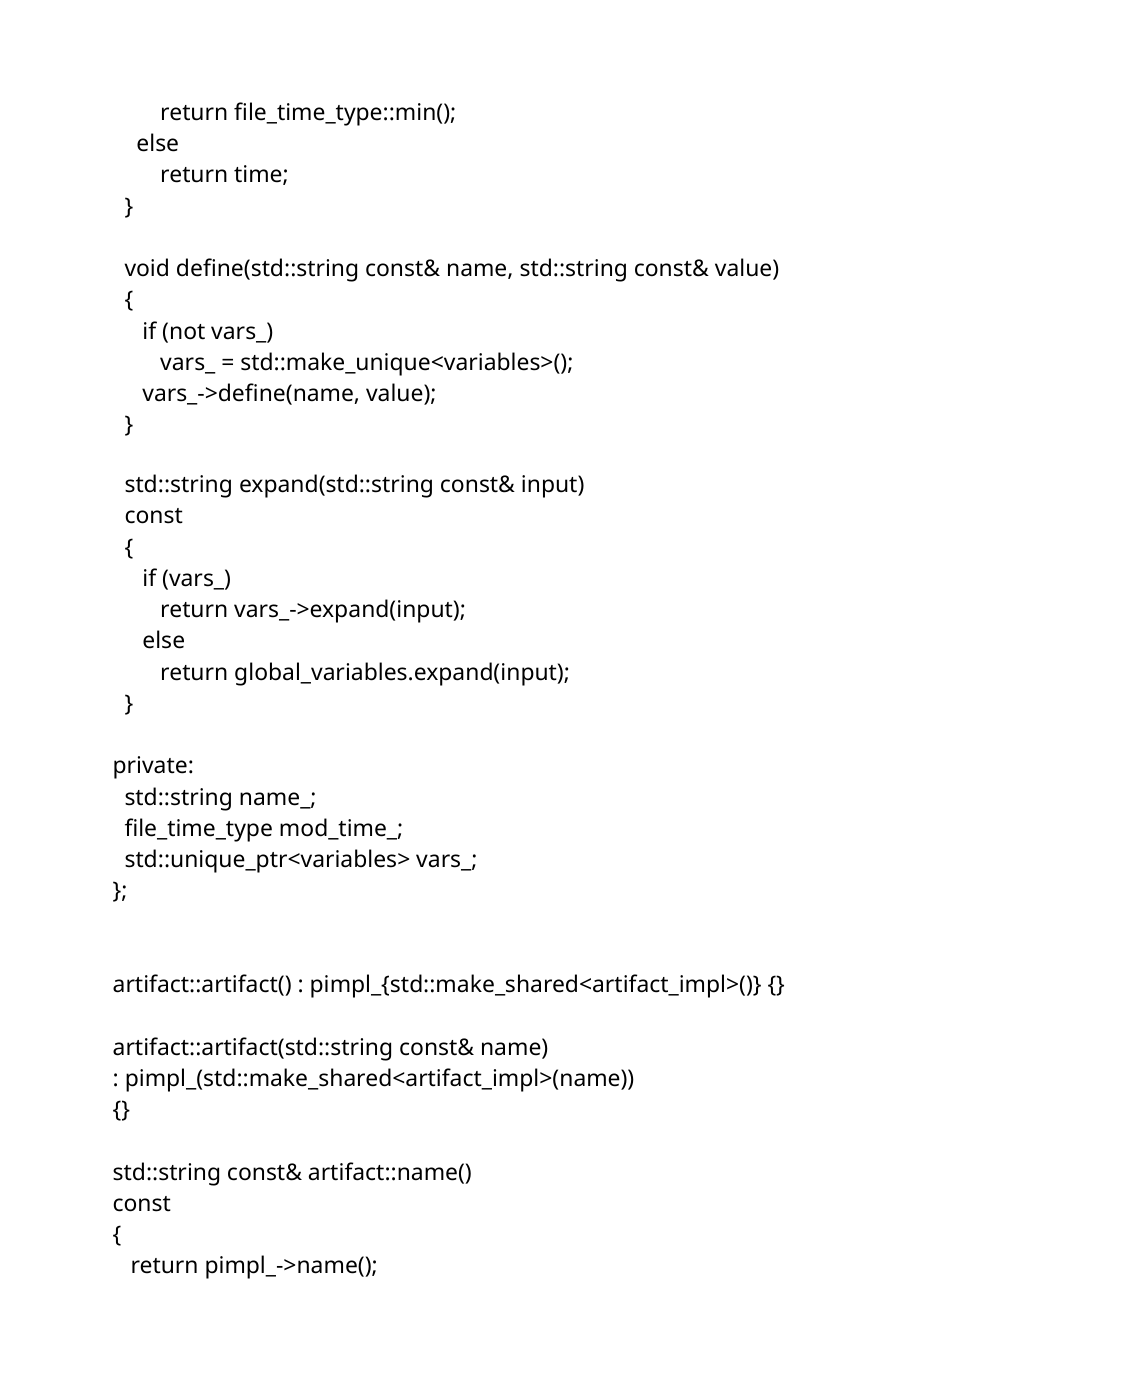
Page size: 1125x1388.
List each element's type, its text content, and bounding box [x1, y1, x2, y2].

text if (not vars_) [112, 315, 1012, 346]
text std::string name_; [112, 781, 1012, 812]
text return time; [112, 158, 1012, 190]
text else [112, 624, 1012, 656]
text } [112, 190, 1012, 221]
text artifact::artifact(std::string const& name) [112, 1031, 1012, 1062]
text artifact::artifact() : pimpl_{std::make_shared<artifact_impl>()} {} [112, 968, 1012, 999]
text const [112, 499, 1012, 531]
text return pimpl_->name(); [112, 1249, 1012, 1281]
text } [112, 687, 1012, 718]
text std::unique_ptr<variables> vars_; [112, 843, 1012, 874]
text }; [112, 874, 1012, 906]
text : pimpl_(std::make_shared<artifact_impl>(name)) [112, 1062, 1012, 1093]
text {} [112, 1093, 1012, 1124]
text void define(std::string const& name, std::string const& value) [112, 252, 1012, 283]
text return global_variables.expand(input); [112, 656, 1012, 687]
text { [112, 531, 1012, 562]
text else [112, 127, 1012, 158]
text std::string const& artifact::name() [112, 1156, 1012, 1187]
text return file_time_type::min(); [112, 96, 1012, 127]
text file_time_type mod_time_; [112, 812, 1012, 843]
text if (vars_) [112, 562, 1012, 593]
text private: [112, 749, 1012, 781]
text { [112, 1218, 1012, 1249]
text vars_->define(name, value); [112, 377, 1012, 408]
text std::string expand(std::string const& input) [112, 468, 1012, 499]
text return vars_->expand(input); [112, 593, 1012, 624]
text const [112, 1187, 1012, 1218]
text } [112, 408, 1012, 440]
text vars_ = std::make_unique<variables>(); [112, 346, 1012, 377]
text { [112, 283, 1012, 315]
